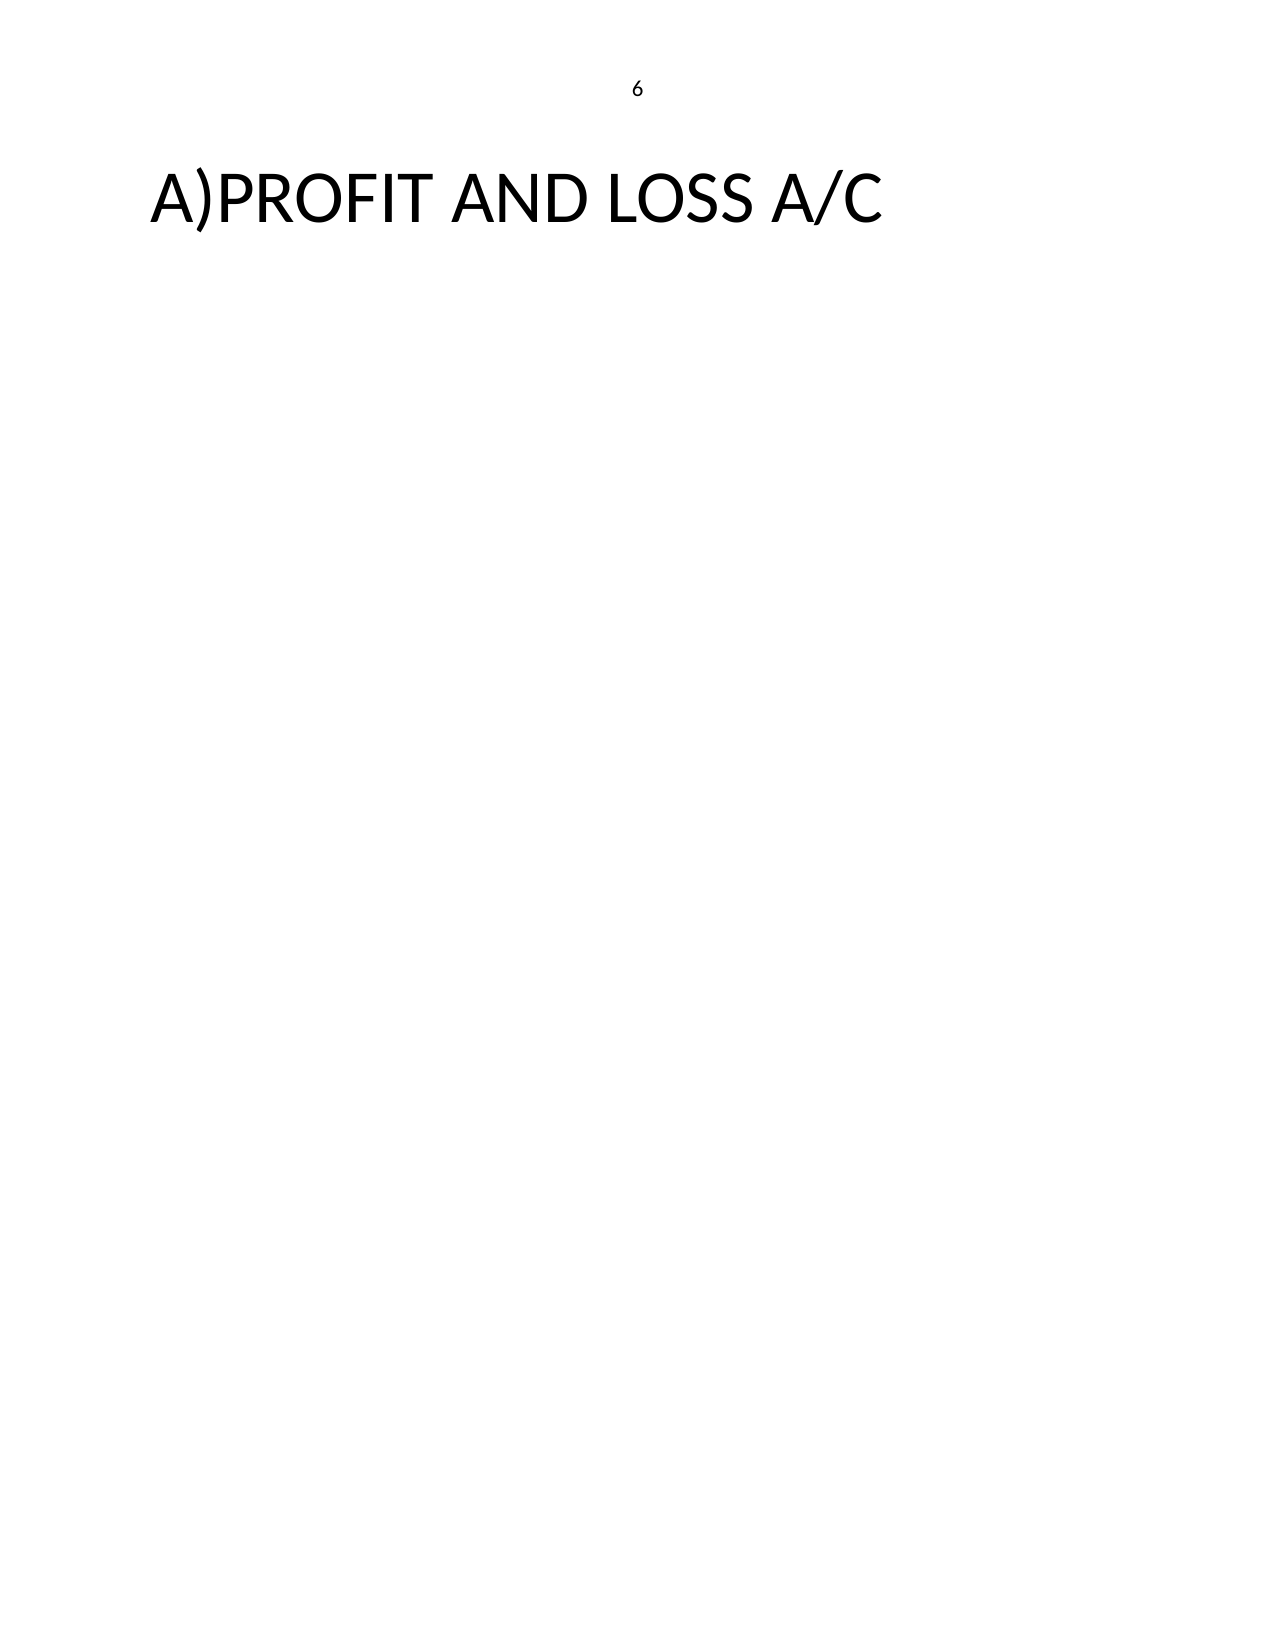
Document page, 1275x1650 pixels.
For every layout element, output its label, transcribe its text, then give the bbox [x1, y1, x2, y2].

text A)PROFIT AND LOSS A/C [150, 150, 1125, 242]
